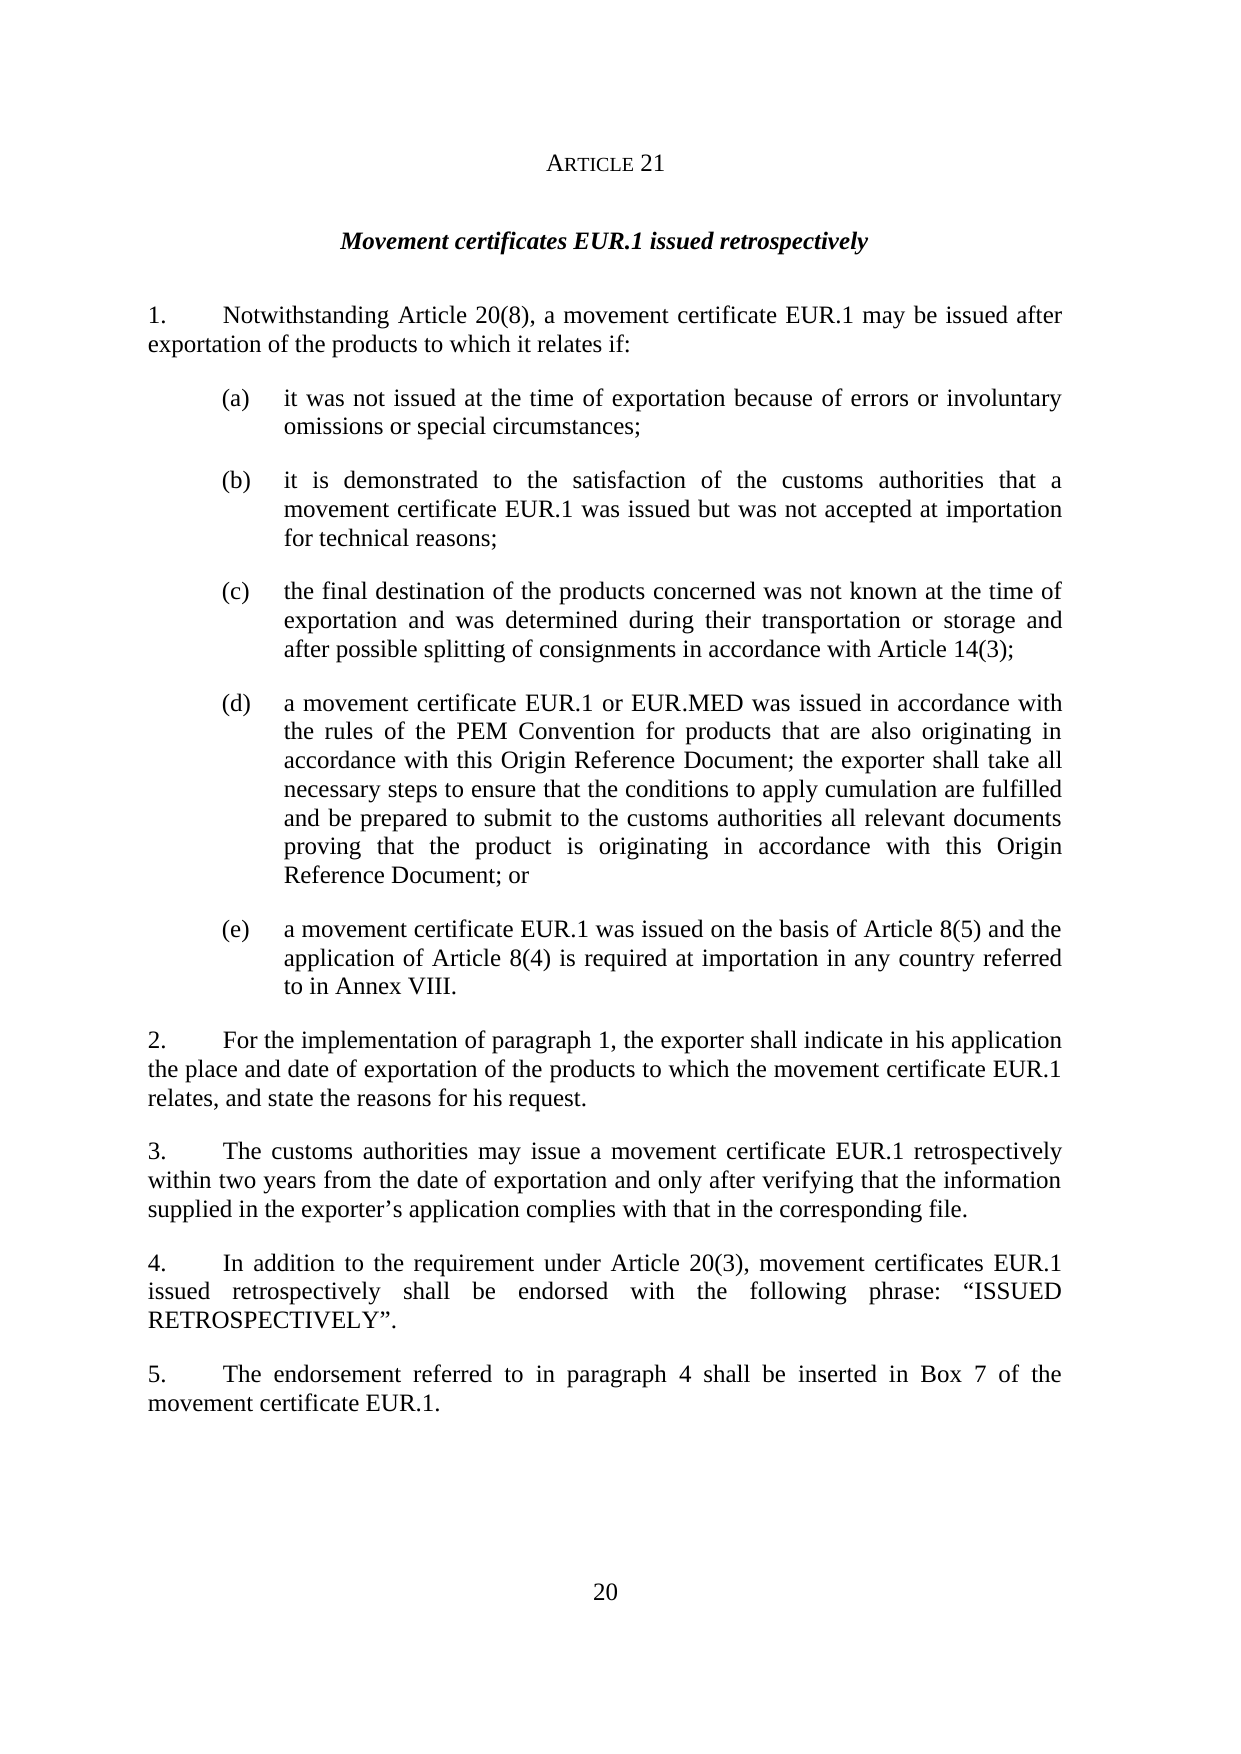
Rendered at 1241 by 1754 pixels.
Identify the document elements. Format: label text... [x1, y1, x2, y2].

list 2. For the implementation of paragraph 1, the exporter shall indicate in his application the place and date of exportation of the products to which the movement certificate EUR.1 relates, and state the reasons for his request. [148, 1025, 1063, 1111]
list (a) it was not issued at the time of exportation because of errors or involuntary omissions or special circumstances; [222, 383, 1063, 440]
list (e) a movement certificate EUR.1 was issued on the basis of Article 8(5) and the application of Article 8(4) is required at importation in any country referred to in Annex VIII. [222, 914, 1063, 1000]
list 1. Notwithstanding Article 20(8), a movement certificate EUR.1 may be issued after exportation of the products to which it relates if: [148, 300, 1063, 358]
subtitle Article 21 [148, 148, 1063, 176]
list 3. The customs authorities may issue a movement certificate EUR.1 retrospectively within two years from the date of exportation and only after verifying that the information supplied in the exporter’s application complies with that in the corresponding file. [148, 1136, 1063, 1223]
title Movement certificates EUR.1 issued retrospectively [148, 226, 1063, 255]
list (c) the final destination of the products concerned was not known at the time of exportation and was determined during their transportation or storage and after possible splitting of consignments in accordance with Article 14(3); [222, 576, 1063, 663]
list (b) it is demonstrated to the satisfaction of the customs authorities that a movement certificate EUR.1 was issued but was not accepted at importation for technical reasons; [222, 465, 1063, 551]
list 5. The endorsement referred to in paragraph 4 shall be inserted in Box 7 of the movement certificate EUR.1. [148, 1359, 1063, 1416]
list 4. In addition to the requirement under Article 20(3), movement certificates EUR.1 issued retrospectively shall be endorsed with the following phrase: “ISSUED RETROSPECTIVELY”. [148, 1248, 1063, 1334]
list (d) a movement certificate EUR.1 or EUR.MED was issued in accordance with the rules of the PEM Convention for products that are also originating in accordance with this Origin Reference Document; the exporter shall take all necessary steps to ensure that the conditions to apply cumulation are fulfilled and be prepared to submit to the customs authorities all relevant documents proving that the product is originating in accordance with this Origin Reference Document; or [222, 688, 1063, 889]
